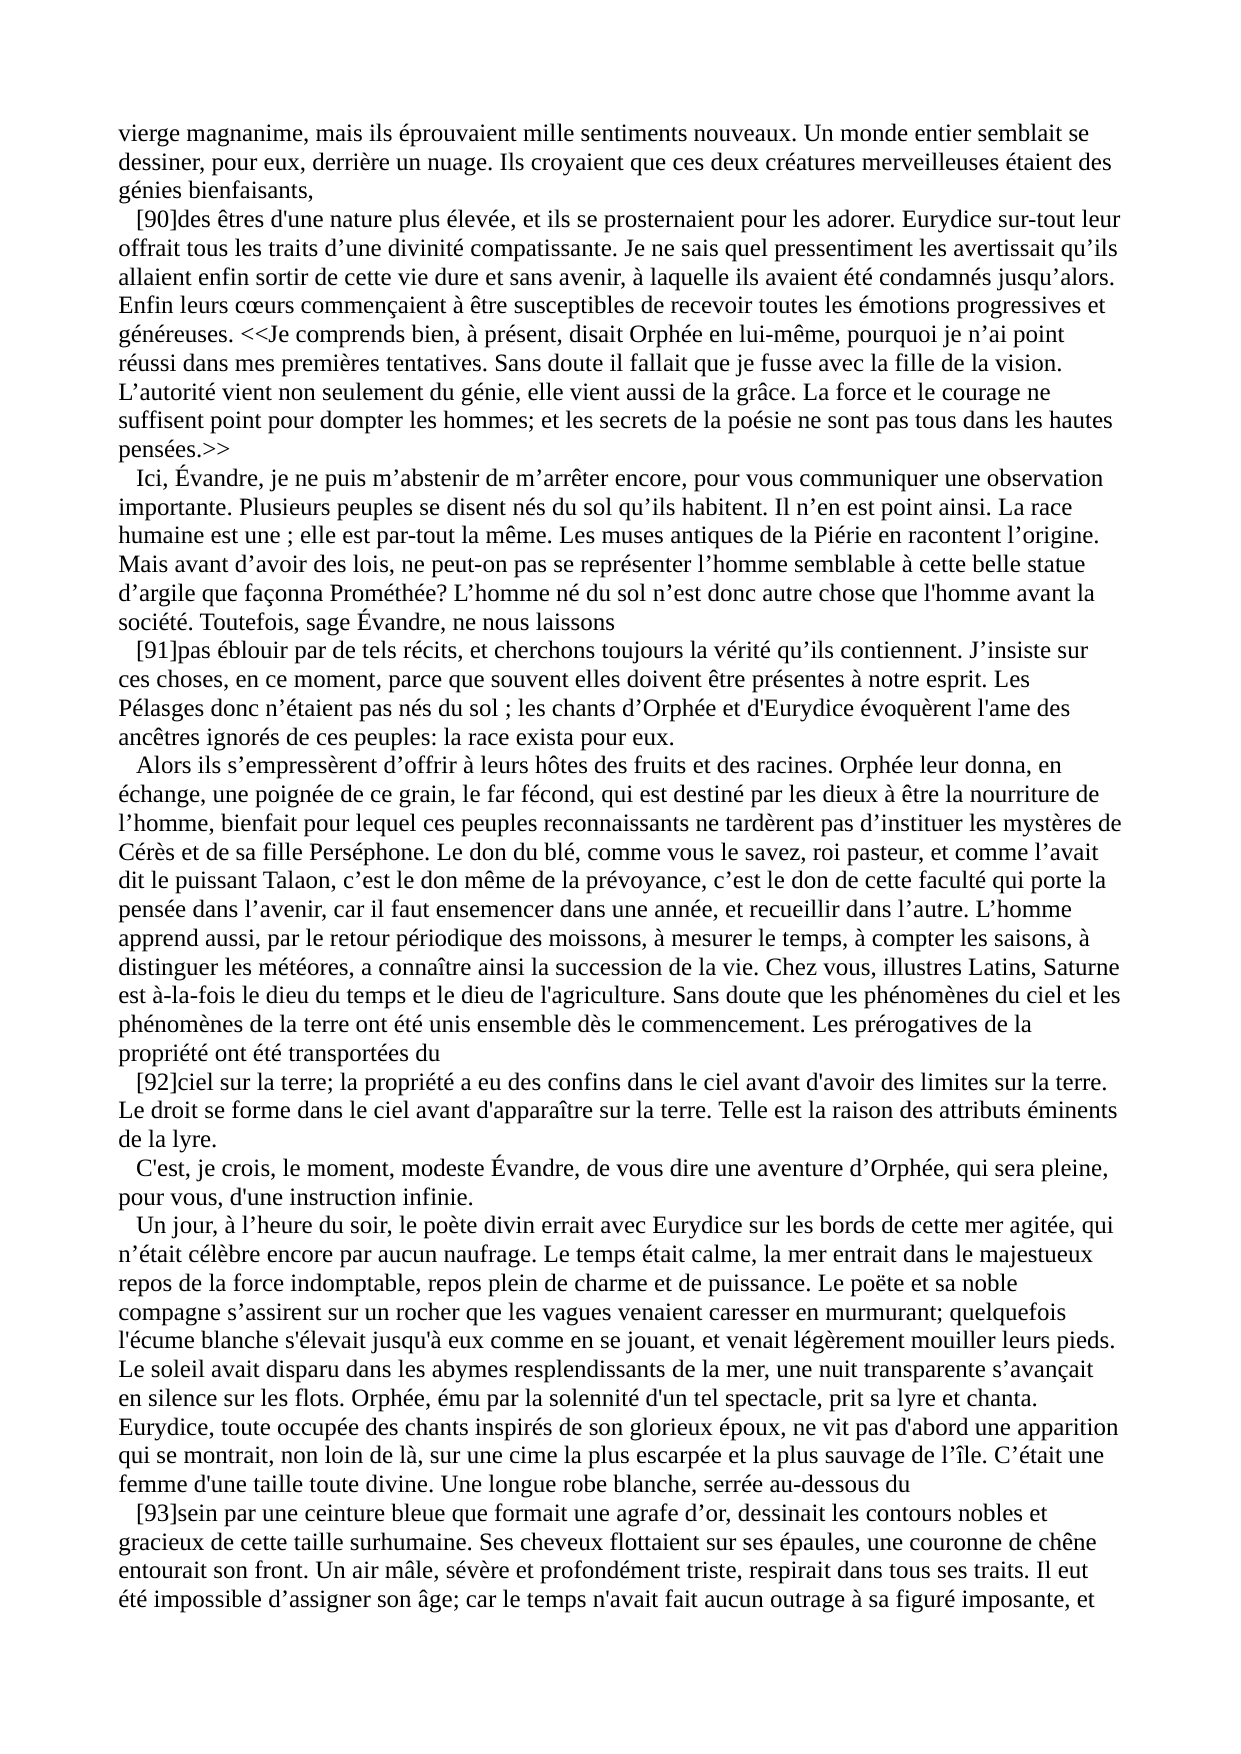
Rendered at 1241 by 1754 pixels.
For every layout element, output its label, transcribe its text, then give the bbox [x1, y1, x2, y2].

text Un jour, à l’heure du soir, le poète divin errait avec Eurydice sur les bords de cette mer agitée, qui n’était célèbre encore par aucun naufrage. Le temps était calme, la mer entrait dans le majestueux repos de la force indomptable, repos plein de charme et de puissance. Le poëte et sa noble compagne s’assirent sur un rocher que les vagues venaient caresser en murmurant; quelquefois l'écume blanche s'élevait jusqu'à eux comme en se jouant, et venait légèrement mouiller leurs pieds. Le soleil avait disparu dans les abymes resplendissants de la mer, une nuit transparente s’avançait en silence sur les flots. Orphée, ému par la solennité d'un tel spectacle, prit sa lyre et chanta. Eurydice, toute occupée des chants inspirés de son glorieux époux, ne vit pas d'abord une apparition qui se montrait, non loin de là, sur une cime la plus escarpée et la plus sauvage de l’île. C’était une femme d'une taille toute divine. Une longue robe blanche, serrée au-dessous du [118, 1211, 1122, 1498]
text C'est, je crois, le moment, modeste Évandre, de vous dire une aventure d’Orphée, qui sera pleine, pour vous, d'une instruction infinie. [118, 1153, 1122, 1211]
text [91]pas éblouir par de tels récits, et cherchons toujours la vérité qu’ils contiennent. J’insiste sur ces choses, en ce moment, parce que souvent elles doivent être présentes à notre esprit. Les Pélasges donc n’étaient pas nés du sol ; les chants d’Orphée et d'Eurydice évoquèrent l'ame des ancêtres ignorés de ces peuples: la race exista pour eux. [118, 636, 1122, 751]
text [90]des êtres d'une nature plus élevée, et ils se prosternaient pour les adorer. Eurydice sur-tout leur offrait tous les traits d’une divinité compatissante. Je ne sais quel pressentiment les avertissait qu’ils allaient enfin sortir de cette vie dure et sans avenir, à laquelle ils avaient été condamnés jusqu’alors. Enfin leurs cœurs commençaient à être susceptibles de recevoir toutes les émotions progressives et généreuses. <<Je comprends bien, à présent, disait Orphée en lui-même, pourquoi je n’ai point réussi dans mes premières tentatives. Sans doute il fallait que je fusse avec la fille de la vision. L’autorité vient non seulement du génie, elle vient aussi de la grâce. La force et le courage ne suffisent point pour dompter les hommes; et les secrets de la poésie ne sont pas tous dans les hautes pensées.>> [118, 204, 1122, 463]
text [92]ciel sur la terre; la propriété a eu des confins dans le ciel avant d'avoir des limites sur la terre. Le droit se forme dans le ciel avant d'apparaître sur la terre. Telle est la raison des attributs éminents de la lyre. [118, 1067, 1122, 1153]
text vierge magnanime, mais ils éprouvaient mille sentiments nouveaux. Un monde entier semblait se dessiner, pour eux, derrière un nuage. Ils croyaient que ces deux créatures merveilleuses étaient des génies bienfaisants, [118, 118, 1122, 204]
text Ici, Évandre, je ne puis m’abstenir de m’arrêter encore, pour vous communiquer une observation importante. Plusieurs peuples se disent nés du sol qu’ils habitent. Il n’en est point ainsi. La race humaine est une ; elle est par-tout la même. Les muses antiques de la Piérie en racontent l’origine. Mais avant d’avoir des lois, ne peut-on pas se représenter l’homme semblable à cette belle statue d’argile que façonna Prométhée? L’homme né du sol n’est donc autre chose que l'homme avant la société. Toutefois, sage Évandre, ne nous laissons [118, 463, 1122, 636]
text [93]sein par une ceinture bleue que formait une agrafe d’or, dessinait les contours nobles et gracieux de cette taille surhumaine. Ses cheveux flottaient sur ses épaules, une couronne de chêne entourait son front. Un air mâle, sévère et profondément triste, respirait dans tous ses traits. Il eut été impossible d’assigner son âge; car le temps n'avait fait aucun outrage à sa figuré imposante, et [118, 1498, 1122, 1613]
text Alors ils s’empressèrent d’offrir à leurs hôtes des fruits et des racines. Orphée leur donna, en échange, une poignée de ce grain, le far fécond, qui est destiné par les dieux à être la nourriture de l’homme, bienfait pour lequel ces peuples reconnaissants ne tardèrent pas d’instituer les mystères de Cérès et de sa fille Perséphone. Le don du blé, comme vous le savez, roi pasteur, et comme l’avait dit le puissant Talaon, c’est le don même de la prévoyance, c’est le don de cette faculté qui porte la pensée dans l’avenir, car il faut ensemencer dans une année, et recueillir dans l’autre. L’homme apprend aussi, par le retour périodique des moissons, à mesurer le temps, à compter les saisons, à distinguer les météores, a connaître ainsi la succession de la vie. Chez vous, illustres Latins, Saturne est à-la-fois le dieu du temps et le dieu de l'agriculture. Sans doute que les phénomènes du ciel et les phénomènes de la terre ont été unis ensemble dès le commencement. Les prérogatives de la propriété ont été transportées du [118, 751, 1122, 1067]
